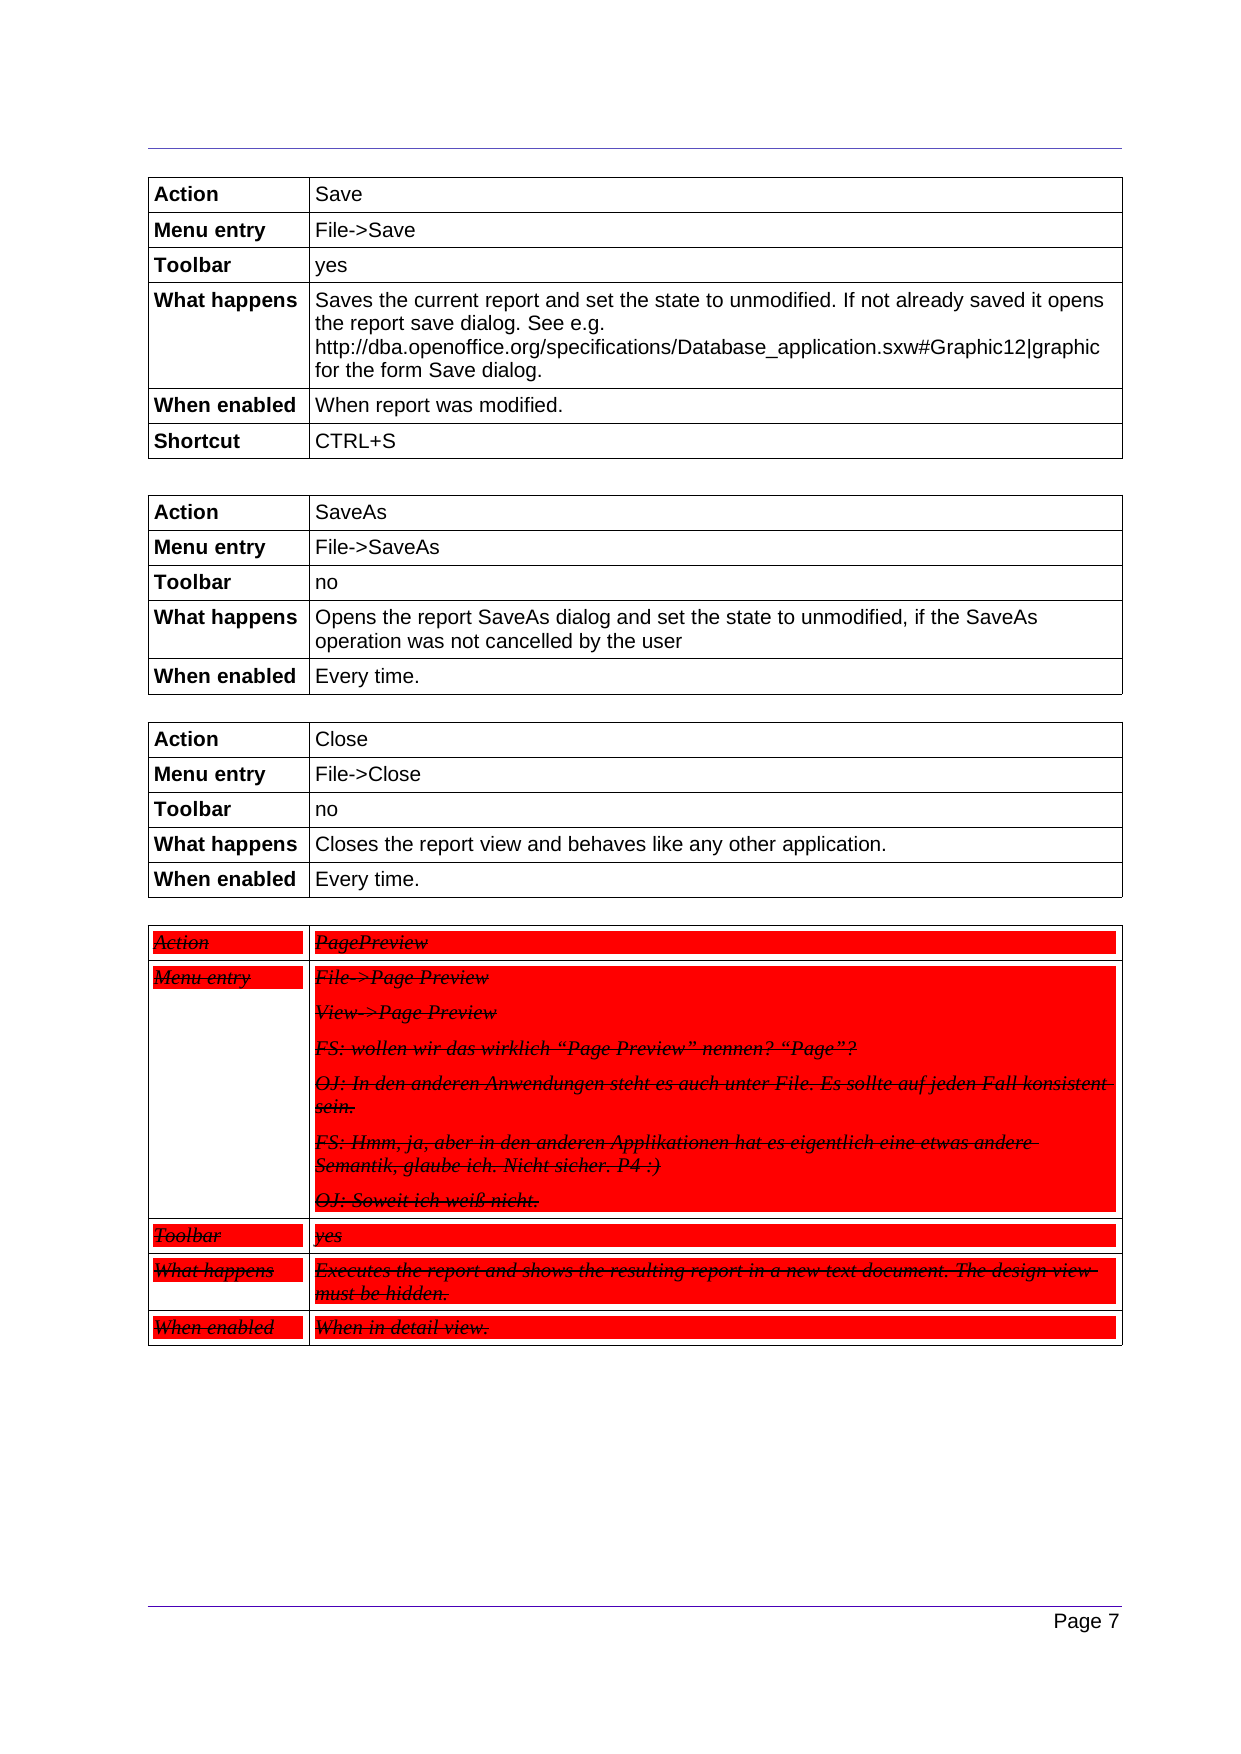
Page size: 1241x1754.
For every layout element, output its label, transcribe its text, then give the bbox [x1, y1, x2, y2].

table_header Close [310, 723, 1122, 757]
table_cell Every time. [310, 659, 1122, 694]
table_cell File->Save [310, 213, 1122, 247]
table_cell CTRL+S [310, 424, 1122, 458]
table_cell When enabled [149, 389, 309, 423]
table_header PagePreview [310, 926, 1122, 960]
table_cell When report was modified. [310, 389, 1122, 423]
table_cell Menu entry [149, 758, 309, 792]
table_cell When enabled [149, 863, 309, 897]
table_cell Menu entry [149, 213, 309, 247]
table_cell Executes the report and shows the resulting report in a new text document. The design view must be hidden. [310, 1254, 1122, 1310]
table_cell What happens [149, 283, 309, 388]
table_cell What happens [149, 601, 309, 658]
table_cell When enabled [149, 1311, 309, 1345]
table_header Save [310, 178, 1122, 212]
table_header SaveAs [310, 496, 1122, 530]
table_cell yes [310, 1219, 1122, 1253]
table_header Action [149, 496, 309, 530]
table_header Action [149, 723, 309, 757]
table_cell yes [310, 248, 1122, 282]
table_cell Toolbar [149, 566, 309, 600]
table_cell What happens [149, 828, 309, 862]
table_header Action [149, 178, 309, 212]
table_cell no [310, 793, 1122, 827]
table_cell File->Close [310, 758, 1122, 792]
table_cell Shortcut [149, 424, 309, 458]
table_cell Saves the current report and set the state to unmodified. If not already saved it opens the report save dialog. See e.g. http://dba.openoffice.org/specifications/Database_application.sxw#Graphic12|graphic for the form Save dialog. [310, 283, 1122, 388]
table_cell File->SaveAs [310, 531, 1122, 565]
table_cell Toolbar [149, 248, 309, 282]
table_cell When in detail view. [310, 1311, 1122, 1345]
table_cell Toolbar [149, 1219, 309, 1253]
table_cell no [310, 566, 1122, 600]
table_cell Every time. [310, 863, 1122, 897]
table_cell Menu entry [149, 961, 309, 1218]
table_cell When enabled [149, 659, 309, 694]
table_cell What happens [149, 1254, 309, 1310]
table_header Action [149, 926, 309, 960]
table_cell Toolbar [149, 793, 309, 827]
table_cell File->Page Preview View->Page Preview FS: wollen wir das wirklich “Page Preview” nennen? “Page”? OJ: In den anderen Anwendungen steht es auch unter File. Es sollte auf jeden Fall konsistent sein. FS: Hmm, ja, aber in den anderen Applikationen hat es eigentlich eine etwas andere Semantik, glaube ich. Nicht sicher. P4 :) OJ: Soweit ich weiß nicht. [310, 961, 1122, 1218]
table_cell Opens the report SaveAs dialog and set the state to unmodified, if the SaveAs operation was not cancelled by the user [310, 601, 1122, 658]
table_cell Closes the report view and behaves like any other application. [310, 828, 1122, 862]
table_cell Menu entry [149, 531, 309, 565]
